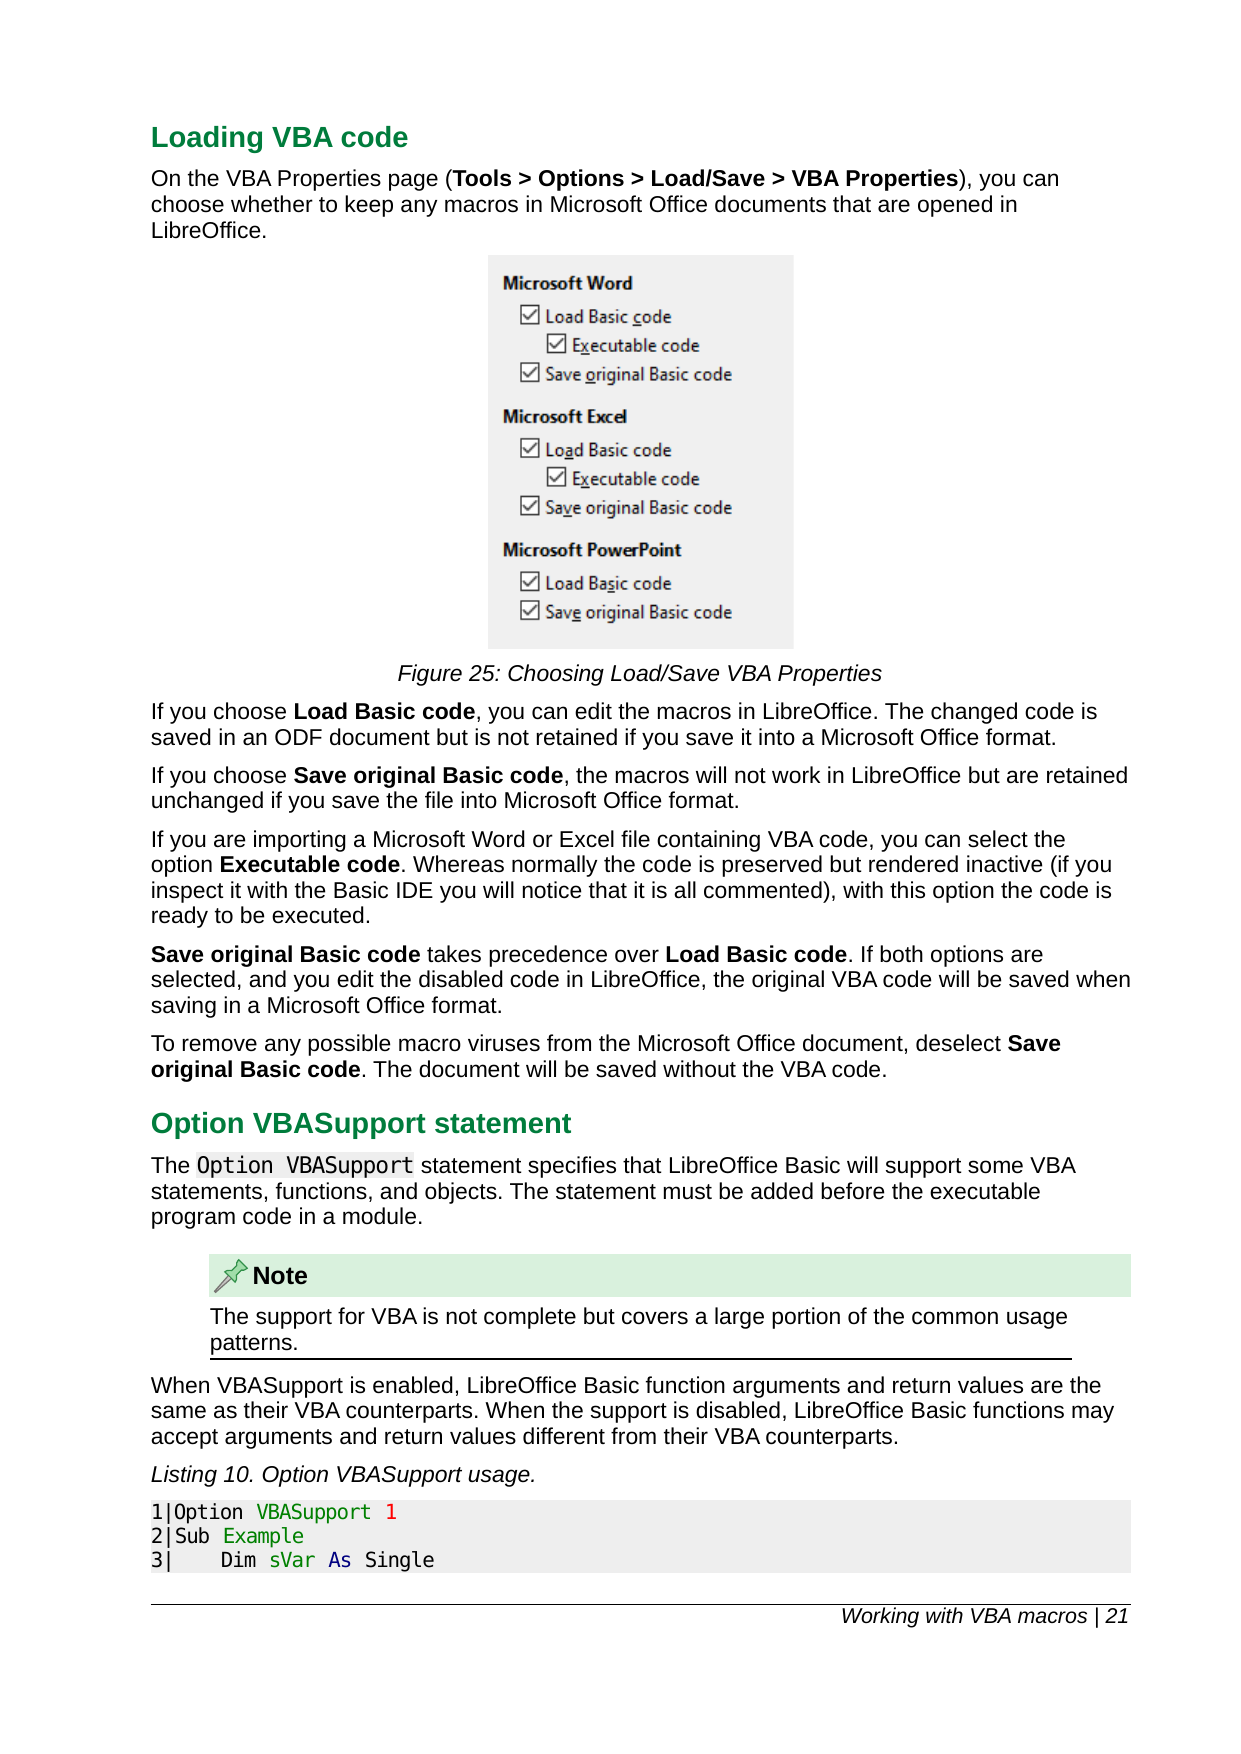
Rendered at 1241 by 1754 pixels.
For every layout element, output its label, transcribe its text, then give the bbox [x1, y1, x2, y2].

text If you choose Save original Basic code, the macros will not work in LibreOffice but are retained unchanged if you save the file into Microsoft Office format. [151, 763, 1131, 814]
text If you choose Load Basic code, you can edit the macros in LibreOffice. The changed code is saved in an ODF document but is not retained if you save it into a Microsoft Office format. [151, 699, 1131, 750]
text Figure 25: Choosing Load/Save VBA Properties [397, 661, 884, 686]
text On the VBA Properties page (Tools > Options > Load/Save > VBA Properties), you can choose whether to keep any macros in Microsoft Office documents that are opened in LibreOffice. [151, 166, 1131, 243]
subtitle Note [209, 1254, 1131, 1297]
text Save original Basic code takes precedence over Load Basic code. If both options are selected, and you edit the disabled code in LibreOffice, the original VBA code will be saved when saving in a Microsoft Office format. [151, 941, 1131, 1018]
picture [488, 255, 794, 649]
text If you are importing a Microsoft Word or Excel file containing VBA code, you can select the option Executable code. Whereas normally the code is preserved but rendered inactive (if you inspect it with the Basic IDE you will notice that it is all commented), with this option the code is ready to be executed. [151, 826, 1131, 929]
subtitle Option VBASupport statement [151, 1107, 1131, 1139]
text Listing 10. Option VBASupport usage. [151, 1462, 1131, 1487]
text The support for VBA is not complete but covers a large portion of the common usage patterns. [209, 1304, 1072, 1360]
text 3| Dim sVar As Single [151, 1548, 1131, 1573]
text 2|Sub Example [151, 1524, 1131, 1548]
text To remove any possible macro viruses from the Microsoft Office document, deselect Save original Basic code. The document will be saved without the VBA code. [151, 1031, 1131, 1082]
text When VBASupport is enabled, LibreOffice Basic function arguments and return values are the same as their VBA counterparts. When the support is disabled, LibreOffice Basic functions may accept arguments and return values different from their VBA counterparts. [151, 1372, 1131, 1449]
text The Option VBASupport statement specifies that LibreOffice Basic will support some VBA statements, functions, and objects. The statement must be added before the executable program code in a module. [151, 1152, 1131, 1230]
text 1|Option VBASupport 1 [151, 1500, 1131, 1524]
subtitle Loading VBA code [151, 121, 1131, 154]
